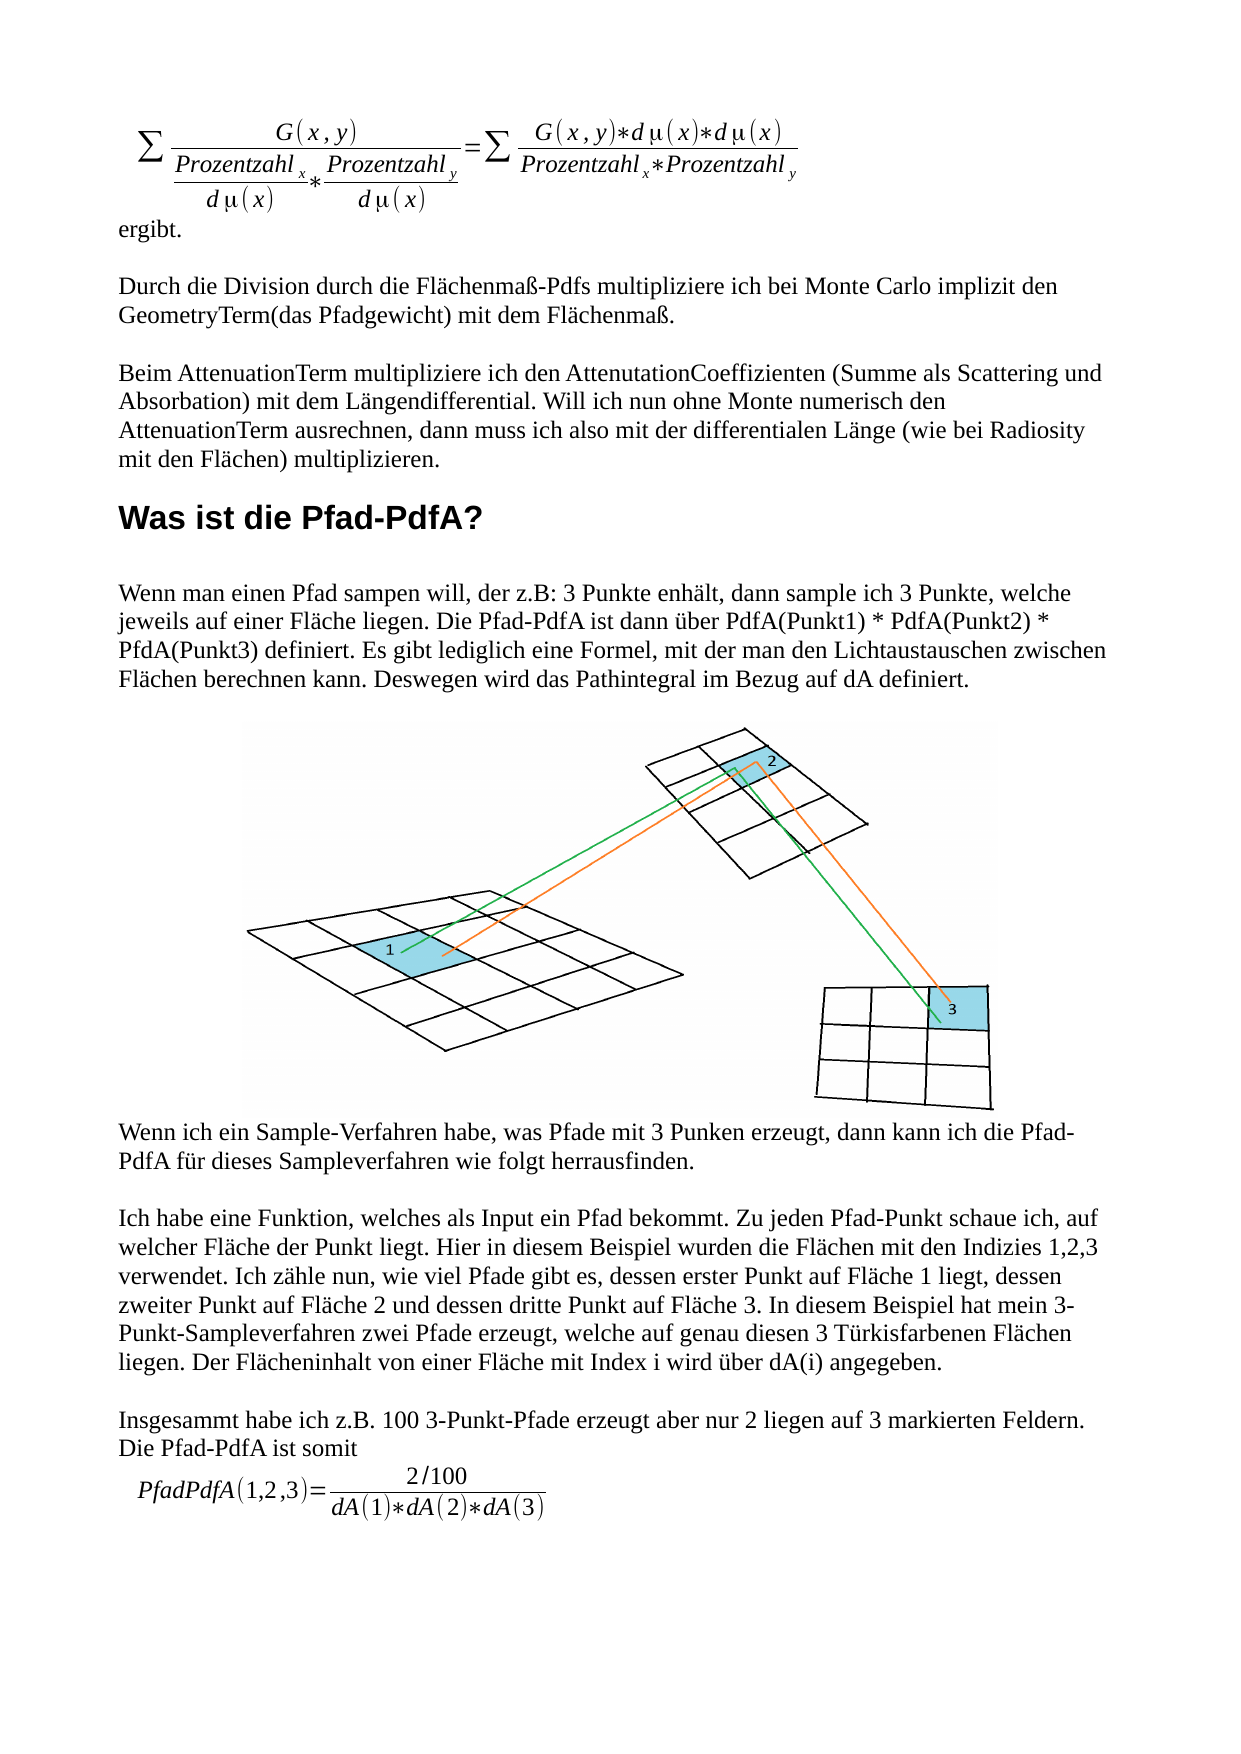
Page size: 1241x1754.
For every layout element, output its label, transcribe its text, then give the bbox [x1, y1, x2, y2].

text ergibt. [118, 214, 1122, 243]
text AttenuationTerm ausrechnen, dann muss ich also mit der differentialen Länge (wie bei Radiosity mit den Flächen) multiplizieren. [118, 415, 1122, 473]
text Insgesammt habe ich z.B. 100 3-Punkt-Pfade erzeugt aber nur 2 liegen auf 3 markierten Feldern. Die Pfad-PdfA ist somit [118, 1405, 1122, 1462]
text Wenn man einen Pfad sampen will, der z.B: 3 Punkte enhält, dann sample ich 3 Punkte, welche jeweils auf einer Fläche liegen. Die Pfad-PdfA ist dann über PdfA(Punkt1) * PdfA(Punkt2) * PfdA(Punkt3) definiert. Es gibt lediglich eine Formel, mit der man den Lichtaustauschen zwischen Flächen berechnen kann. Deswegen wird das Pathintegral im Bezug auf dA definiert. [118, 578, 1122, 693]
subtitle Was ist die Pfad-PdfA? [118, 498, 1122, 536]
text Beim AttenuationTerm multipliziere ich den AttenutationCoeffizienten (Summe als Scattering und Absorbation) mit dem Längendifferential. Will ich nun ohne Monte numerisch den [118, 358, 1122, 415]
text Ich habe eine Funktion, welches als Input ein Pfad bekommt. Zu jeden Pfad-Punkt schaue ich, auf welcher Fläche der Punkt liegt. Hier in diesem Beispiel wurden die Flächen mit den Indizies 1,2,3 verwendet. Ich zähle nun, wie viel Pfade gibt es, dessen erster Punkt auf Fläche 1 liegt, dessen zweiter Punkt auf Fläche 2 und dessen dritte Punkt auf Fläche 3. In diesem Beispiel hat mein 3-Punkt-Sampleverfahren zwei Pfade erzeugt, welche auf genau diesen 3 Türkisfarbenen Flächen liegen. Der Flächeninhalt von einer Fläche mit Index i wird über dA(i) angegeben. [118, 1203, 1122, 1376]
text Wenn ich ein Sample-Verfahren habe, was Pfade mit 3 Punken erzeugt, dann kann ich die Pfad-PdfA für dieses Sampleverfahren wie folgt herrausfinden. [118, 721, 1122, 1175]
text Durch die Division durch die Flächenmaß-Pdfs multipliziere ich bei Monte Carlo implizit den GeometryTerm(das Pfadgewicht) mit dem Flächenmaß. [118, 271, 1122, 329]
